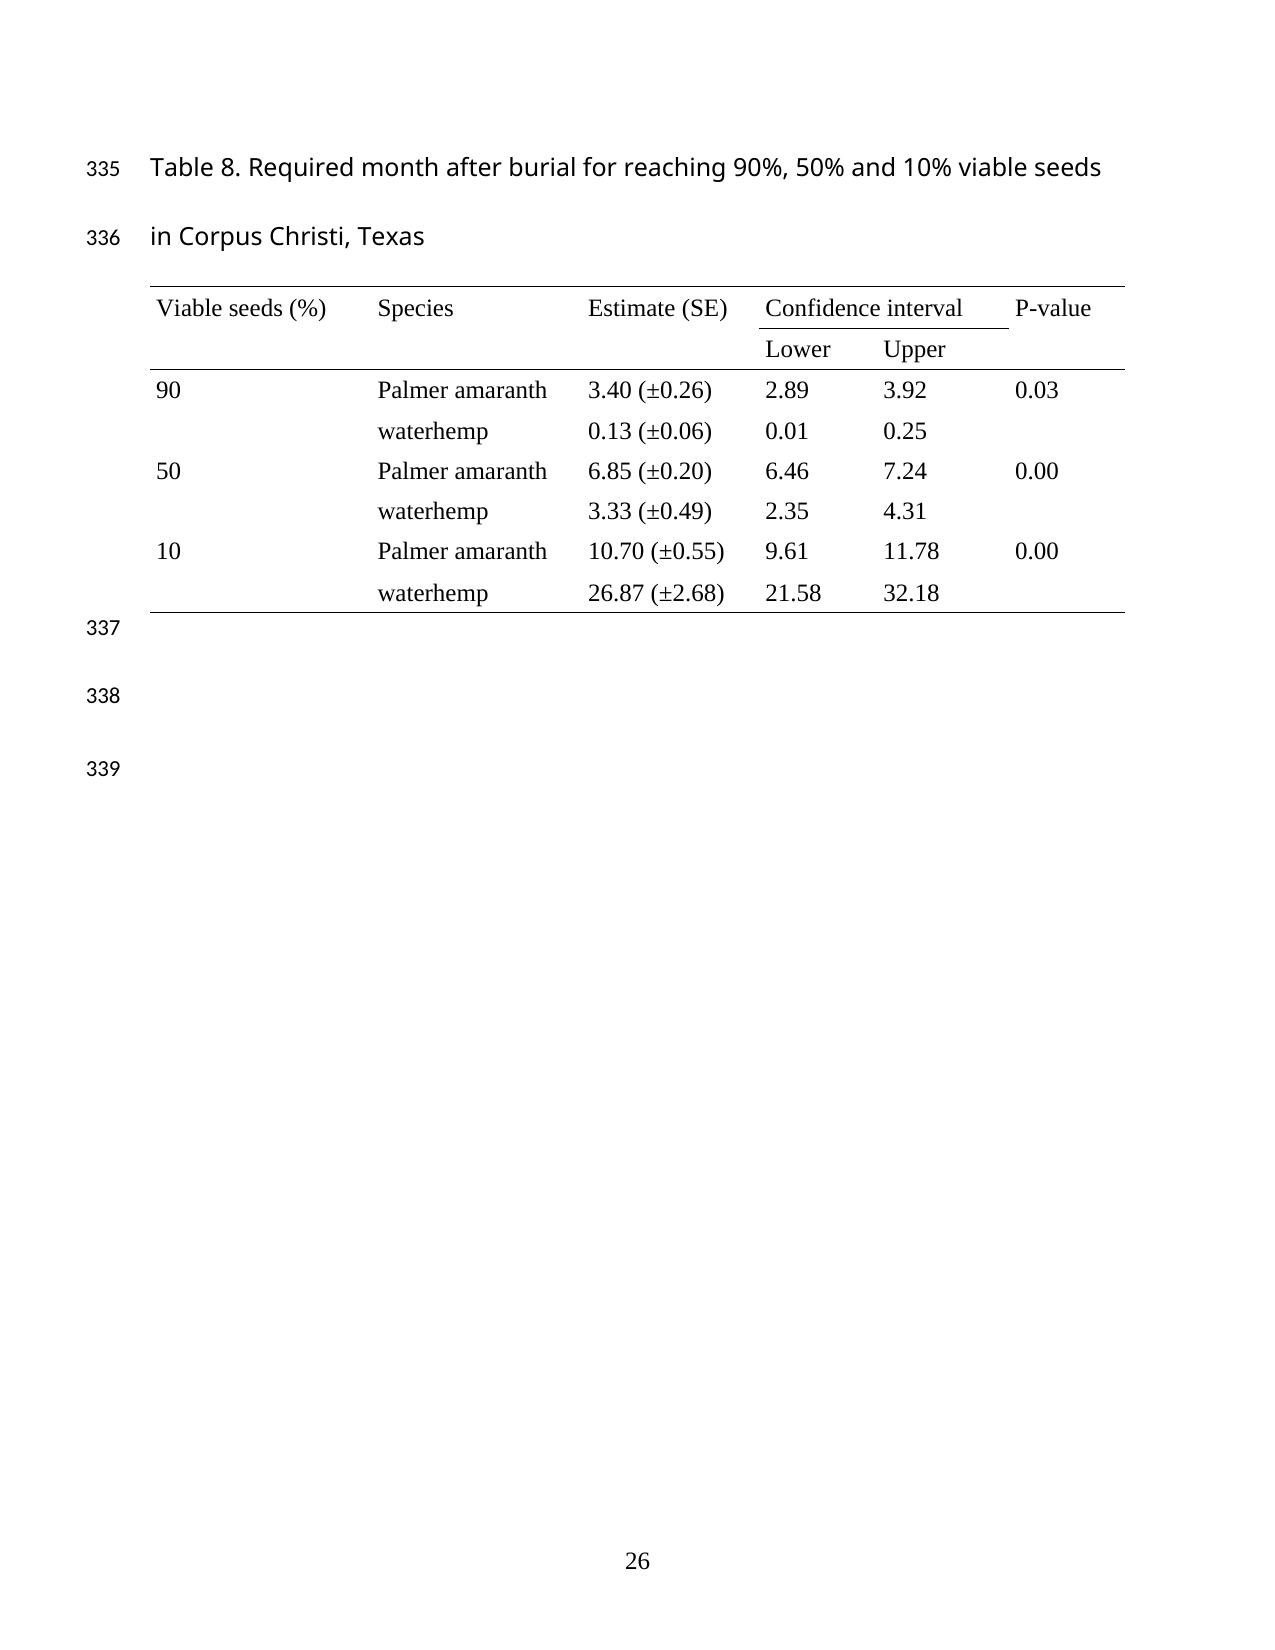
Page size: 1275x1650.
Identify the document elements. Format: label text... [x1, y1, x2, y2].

table_cell 0.00 [1009, 450, 1125, 531]
table_cell 7.24 [878, 450, 1009, 490]
table_cell 21.58 [759, 571, 877, 612]
table_header P-value [1009, 287, 1125, 369]
table_cell Upper [878, 329, 1009, 369]
table_cell 32.18 [878, 571, 1009, 612]
table_cell 50 [150, 450, 372, 531]
table_cell 4.31 [878, 490, 1009, 531]
table_cell 10.70 (±0.55) [582, 531, 759, 571]
table_cell 6.85 (±0.20) [582, 450, 759, 490]
table_cell 3.33 (±0.49) [582, 490, 759, 531]
table_header Confidence interval [759, 287, 1009, 327]
table_cell 0.25 [878, 410, 1009, 450]
table_cell 0.13 (±0.06) [582, 410, 759, 450]
table_cell 26.87 (±2.68) [582, 571, 759, 612]
table_cell Palmer amaranth [372, 370, 582, 410]
table_cell Palmer amaranth [372, 450, 582, 490]
table_cell waterhemp [372, 490, 582, 531]
table_cell 9.61 [759, 531, 877, 571]
table_cell 6.46 [759, 450, 877, 490]
table_cell 90 [150, 370, 372, 450]
table_cell 0.03 [1009, 370, 1125, 450]
table_cell 10 [150, 531, 372, 612]
table_cell Palmer amaranth [372, 531, 582, 571]
text Table 8. Required month after burial for reaching 90%, 50% and 10% viable seeds in Corpus Christi, Texas [150, 150, 1125, 252]
table_cell 3.40 (±0.26) [582, 370, 759, 410]
table_cell 11.78 [878, 531, 1009, 571]
table_header Species [372, 287, 582, 369]
table_cell 0.01 [759, 410, 877, 450]
table_cell 0.00 [1009, 531, 1125, 612]
table_cell Lower [759, 329, 877, 369]
table_cell 2.35 [759, 490, 877, 531]
table_cell waterhemp [372, 410, 582, 450]
table_cell 3.92 [878, 370, 1009, 410]
table_header Viable seeds (%) [150, 287, 372, 369]
table_cell 2.89 [759, 370, 877, 410]
table_cell waterhemp [372, 571, 582, 612]
table_header Estimate (SE) [582, 287, 759, 369]
